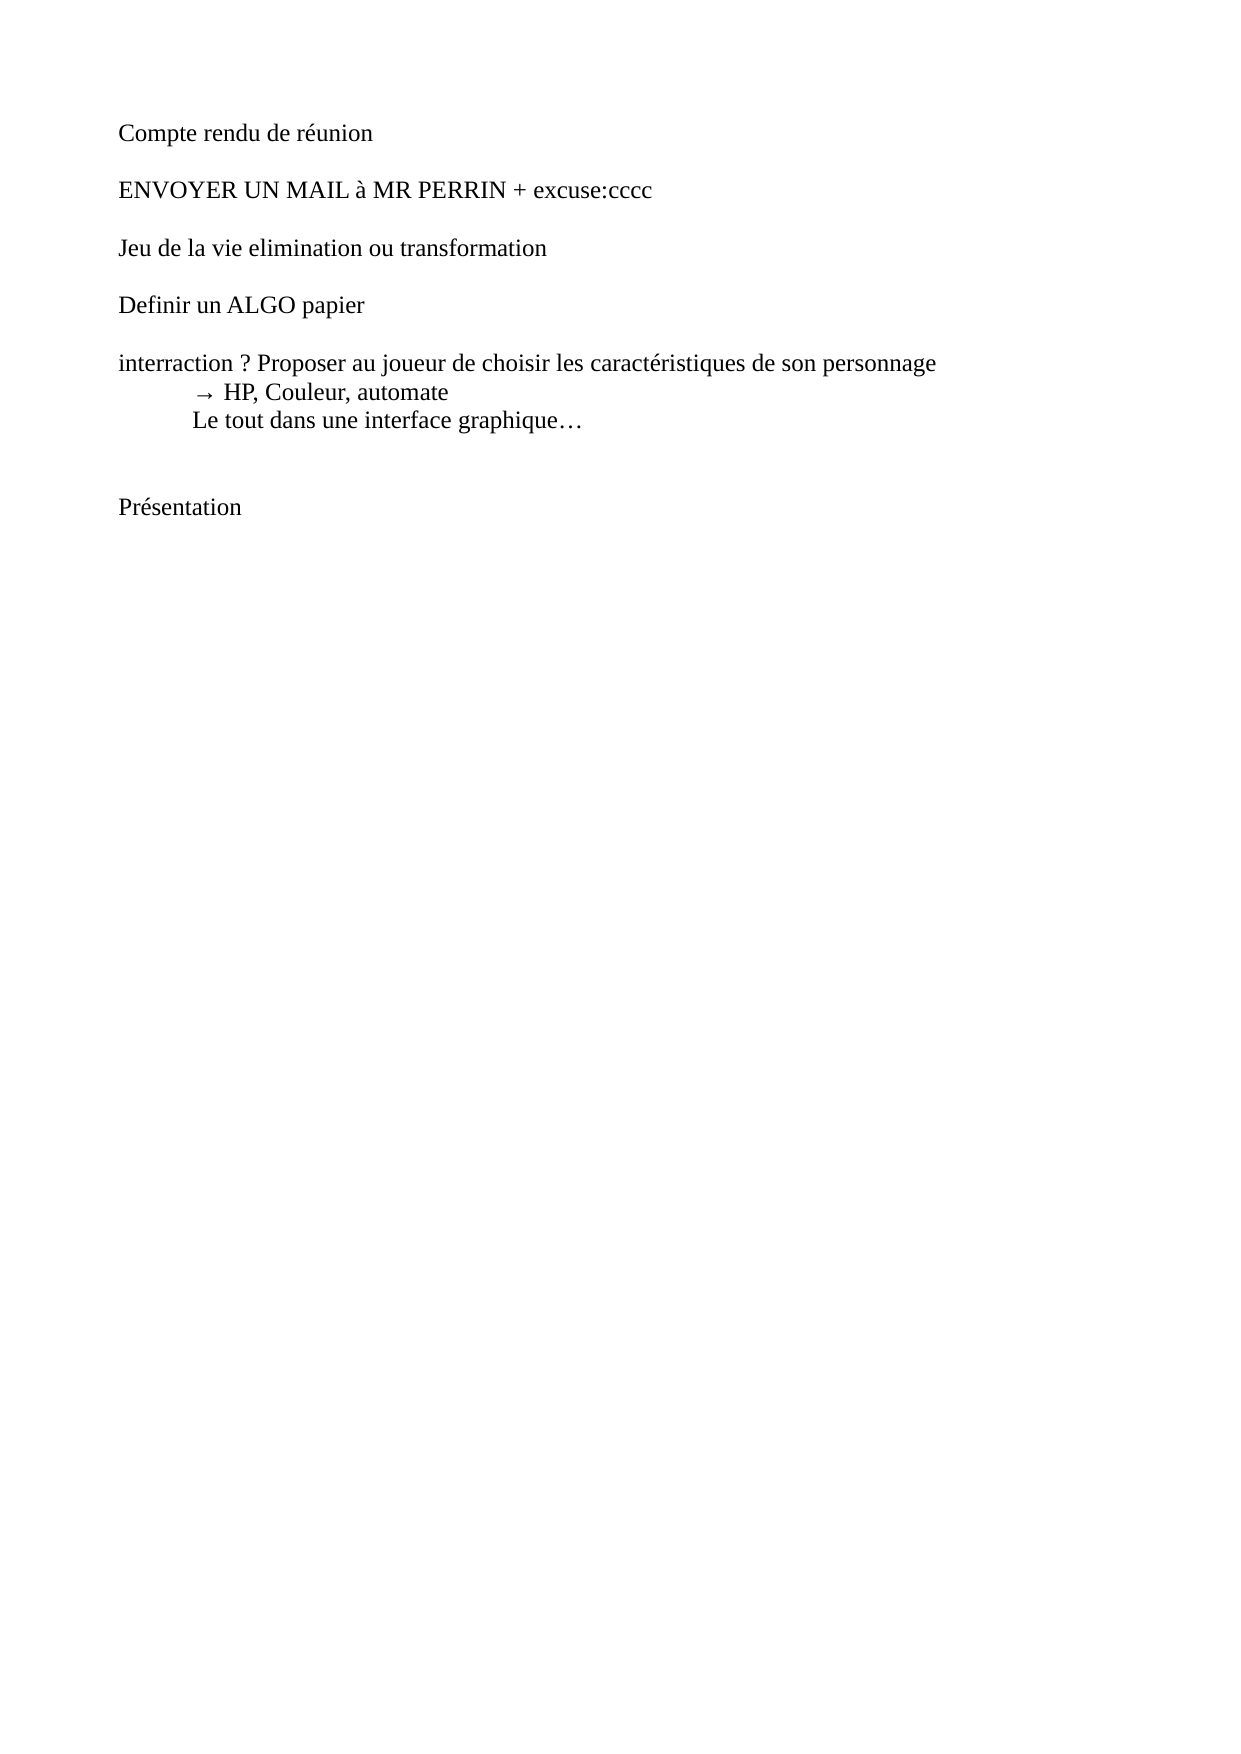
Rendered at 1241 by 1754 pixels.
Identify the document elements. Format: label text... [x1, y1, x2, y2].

text Présentation [118, 492, 1122, 521]
text Jeu de la vie elimination ou transformation [118, 233, 1122, 262]
text Definir un ALGO papier [118, 291, 1122, 319]
text Compte rendu de réunion [118, 118, 1122, 147]
text ENVOYER UN MAIL à MR PERRIN + excuse:cccc [118, 176, 1122, 204]
text interraction ? Proposer au joueur de choisir les caractéristiques de son personnage [118, 348, 1122, 377]
text → HP, Couleur, automate [118, 377, 1122, 406]
text Le tout dans une interface graphique… [118, 406, 1122, 434]
